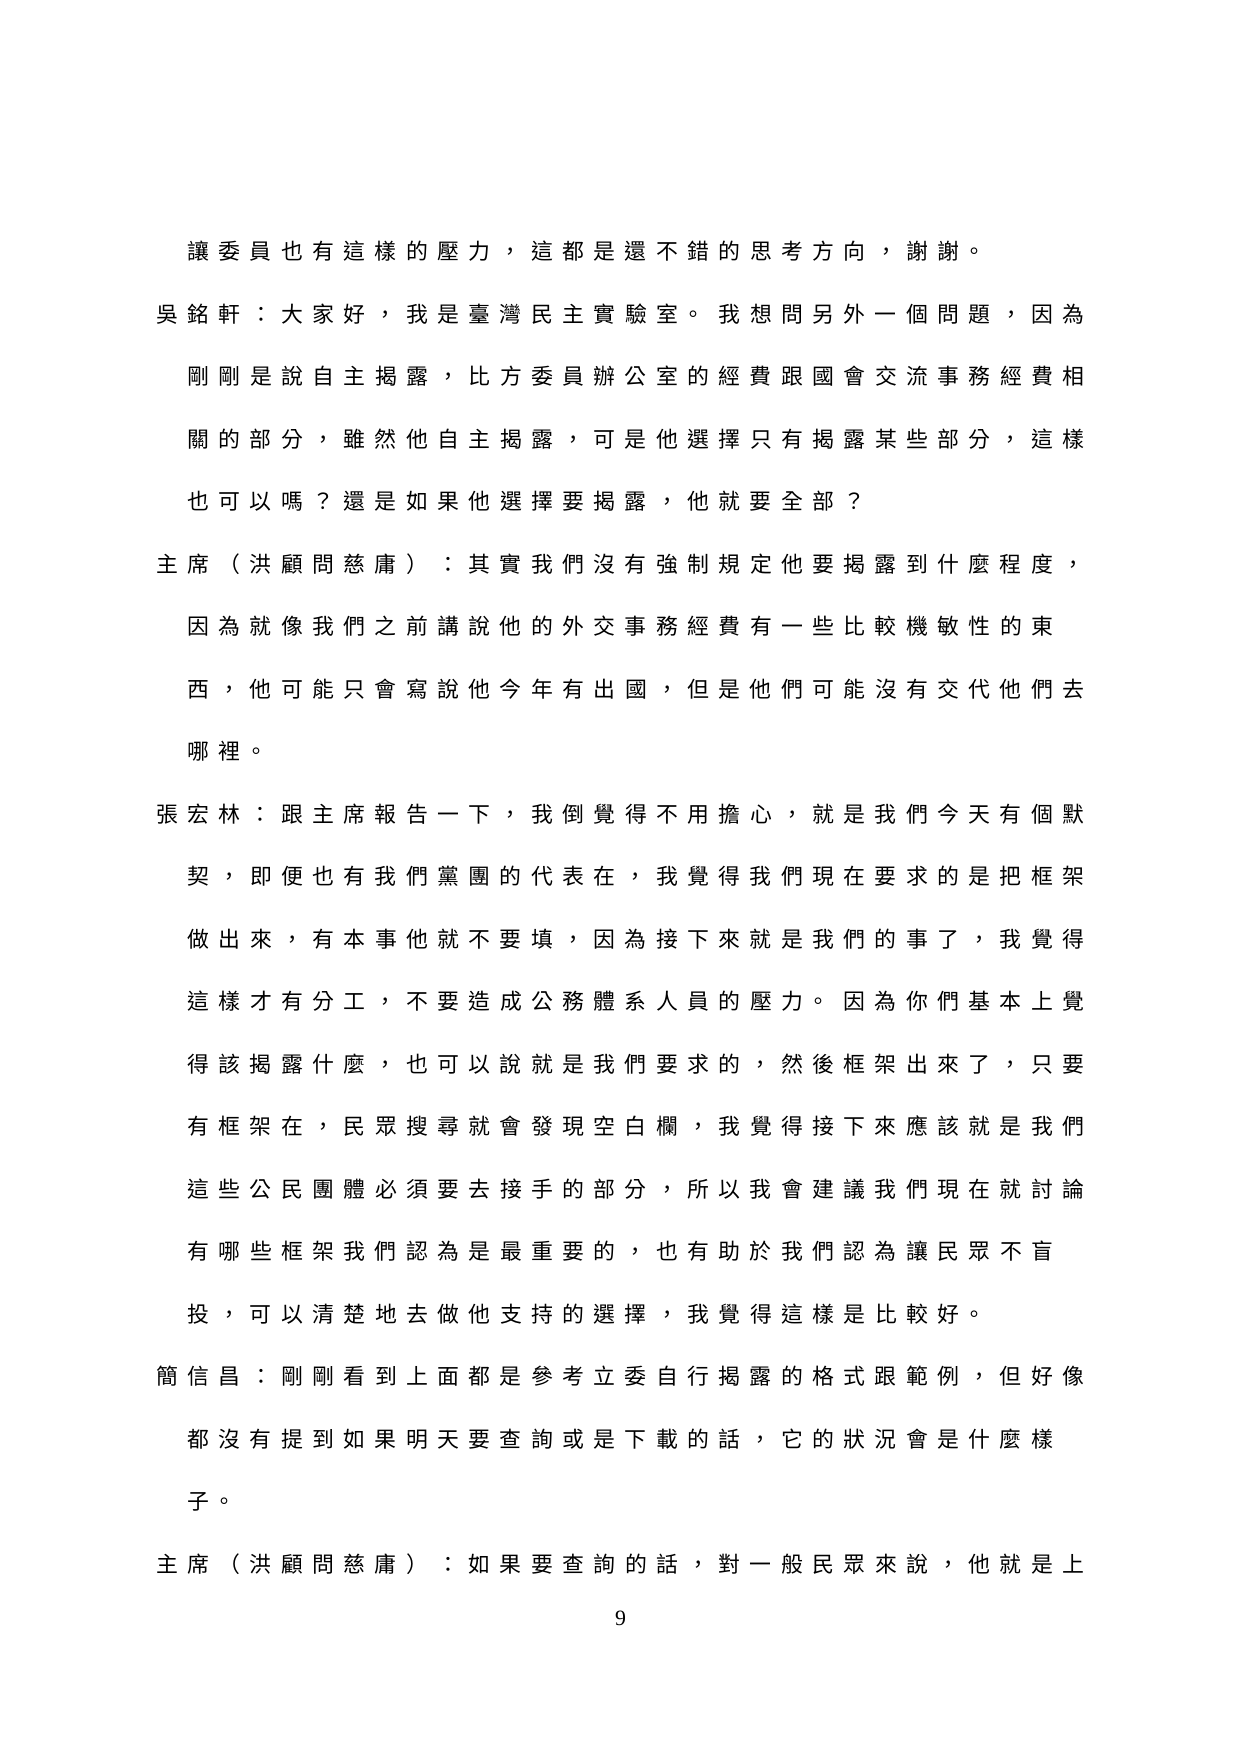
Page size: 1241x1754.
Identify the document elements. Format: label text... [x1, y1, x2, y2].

text 主席（洪顧問慈庸）：其實我們沒有強制規定他要揭露到什麼程度，因為就像我們之前講說他的外交事務經費有一些比較機敏性的東西，他可能只會寫說他今年有出國，但是他們可能沒有交代他們去哪裡。 [151, 531, 1089, 781]
text 張宏林：跟主席報告一下，我倒覺得不用擔心，就是我們今天有個默契，即便也有我們黨團的代表在，我覺得我們現在要求的是把框架做出來，有本事他就不要填，因為接下來就是我們的事了，我覺得這樣才有分工，不要造成公務體系人員的壓力。因為你們基本上覺得該揭露什麼，也可以說就是我們要求的，然後框架出來了，只要有框架在，民眾搜尋就會發現空白欄，我覺得接下來應該就是我們這些公民團體必須要去接手的部分，所以我會建議我們現在就討論有哪些框架我們認為是最重要的，也有助於我們認為讓民眾不盲投，可以清楚地去做他支持的選擇，我覺得這樣是比較好。 [151, 781, 1089, 1344]
text 吳銘軒：大家好，我是臺灣民主實驗室。我想問另外一個問題，因為剛剛是說自主揭露，比方委員辦公室的經費跟國會交流事務經費相關的部分，雖然他自主揭露，可是他選擇只有揭露某些部分，這樣也可以嗎？還是如果他選擇要揭露，他就要全部？ [151, 281, 1089, 531]
text 簡信昌：剛剛看到上面都是參考立委自行揭露的格式跟範例，但好像都沒有提到如果明天要查詢或是下載的話，它的狀況會是什麼樣子。 [151, 1344, 1089, 1531]
text 主席（洪顧問慈庸）：如果要查詢的話，對一般民眾來說，他就是上 [151, 1531, 1089, 1594]
text 讓委員也有這樣的壓力，這都是還不錯的思考方向，謝謝。 [173, 219, 1089, 281]
